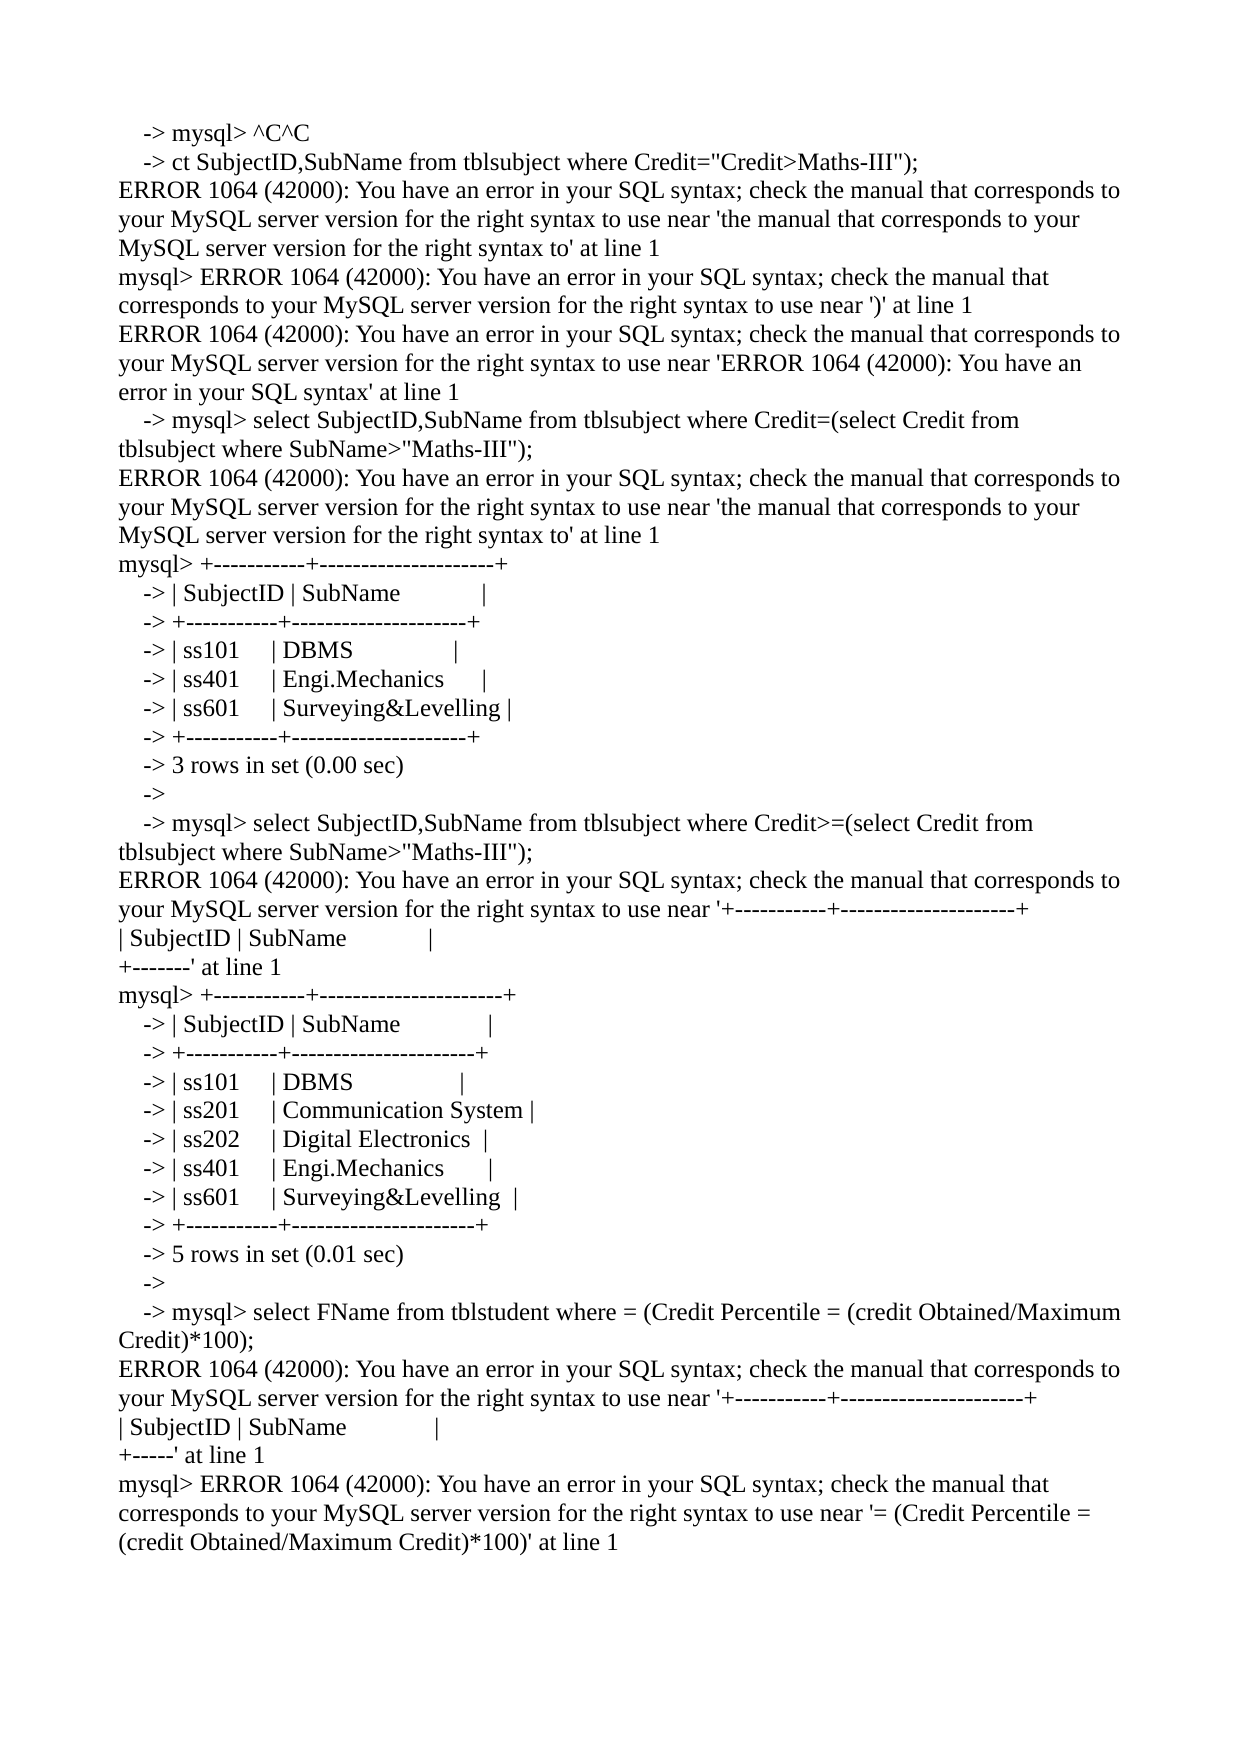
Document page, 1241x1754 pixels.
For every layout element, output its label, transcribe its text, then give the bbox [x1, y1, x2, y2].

text -> 3 rows in set (0.00 sec) [118, 751, 1122, 779]
text -> | SubjectID | SubName | [118, 1009, 1122, 1038]
text -> | ss201 | Communication System | [118, 1096, 1122, 1124]
text -> 5 rows in set (0.01 sec) [118, 1239, 1122, 1268]
text | SubjectID | SubName | [118, 923, 1122, 952]
text ERROR 1064 (42000): You have an error in your SQL syntax; check the manual that corresponds to your MySQL server version for the right syntax to use near 'the manual that corresponds to your MySQL server version for the right syntax to' at line 1 [118, 176, 1122, 262]
text -> +-----------+----------------------+ [118, 1038, 1122, 1067]
text -> | ss401 | Engi.Mechanics | [118, 664, 1122, 693]
text -> mysql> select FName from tblstudent where = (Credit Percentile = (credit Obtained/Maximum Credit)*100); [118, 1297, 1122, 1354]
text -> mysql> select SubjectID,SubName from tblsubject where Credit=(select Credit from tblsubject where SubName>"Maths-III"); [118, 406, 1122, 463]
text mysql> +-----------+----------------------+ [118, 981, 1122, 1009]
text | SubjectID | SubName | [118, 1412, 1122, 1441]
text -> | ss601 | Surveying&Levelling | [118, 1182, 1122, 1211]
text ERROR 1064 (42000): You have an error in your SQL syntax; check the manual that corresponds to your MySQL server version for the right syntax to use near '+-----------+----------------------+ [118, 1354, 1122, 1412]
text -> | ss401 | Engi.Mechanics | [118, 1153, 1122, 1182]
text ERROR 1064 (42000): You have an error in your SQL syntax; check the manual that corresponds to your MySQL server version for the right syntax to use near 'the manual that corresponds to your MySQL server version for the right syntax to' at line 1 [118, 463, 1122, 549]
text -> | ss601 | Surveying&Levelling | [118, 693, 1122, 722]
text -> +-----------+----------------------+ [118, 1211, 1122, 1239]
text -> | SubjectID | SubName | [118, 578, 1122, 607]
text -> ct SubjectID,SubName from tblsubject where Credit="Credit>Maths-III"); [118, 147, 1122, 176]
text -> mysql> ^C^C [118, 118, 1122, 147]
text +-------' at line 1 [118, 952, 1122, 981]
text ERROR 1064 (42000): You have an error in your SQL syntax; check the manual that corresponds to your MySQL server version for the right syntax to use near 'ERROR 1064 (42000): You have an error in your SQL syntax' at line 1 [118, 319, 1122, 406]
text -> +-----------+---------------------+ [118, 607, 1122, 636]
text -> | ss101 | DBMS | [118, 636, 1122, 664]
text -> | ss101 | DBMS | [118, 1067, 1122, 1096]
text +-----' at line 1 [118, 1441, 1122, 1469]
text mysql> ERROR 1064 (42000): You have an error in your SQL syntax; check the manual that corresponds to your MySQL server version for the right syntax to use near ')' at line 1 [118, 262, 1122, 319]
text -> [118, 779, 1122, 808]
text -> | ss202 | Digital Electronics | [118, 1124, 1122, 1153]
text mysql> +-----------+---------------------+ [118, 549, 1122, 578]
text mysql> ERROR 1064 (42000): You have an error in your SQL syntax; check the manual that corresponds to your MySQL server version for the right syntax to use near '= (Credit Percentile = (credit Obtained/Maximum Credit)*100)' at line 1 [118, 1469, 1122, 1556]
text -> mysql> select SubjectID,SubName from tblsubject where Credit>=(select Credit from tblsubject where SubName>"Maths-III"); [118, 808, 1122, 866]
text -> +-----------+---------------------+ [118, 722, 1122, 751]
text -> [118, 1268, 1122, 1297]
text ERROR 1064 (42000): You have an error in your SQL syntax; check the manual that corresponds to your MySQL server version for the right syntax to use near '+-----------+---------------------+ [118, 866, 1122, 923]
